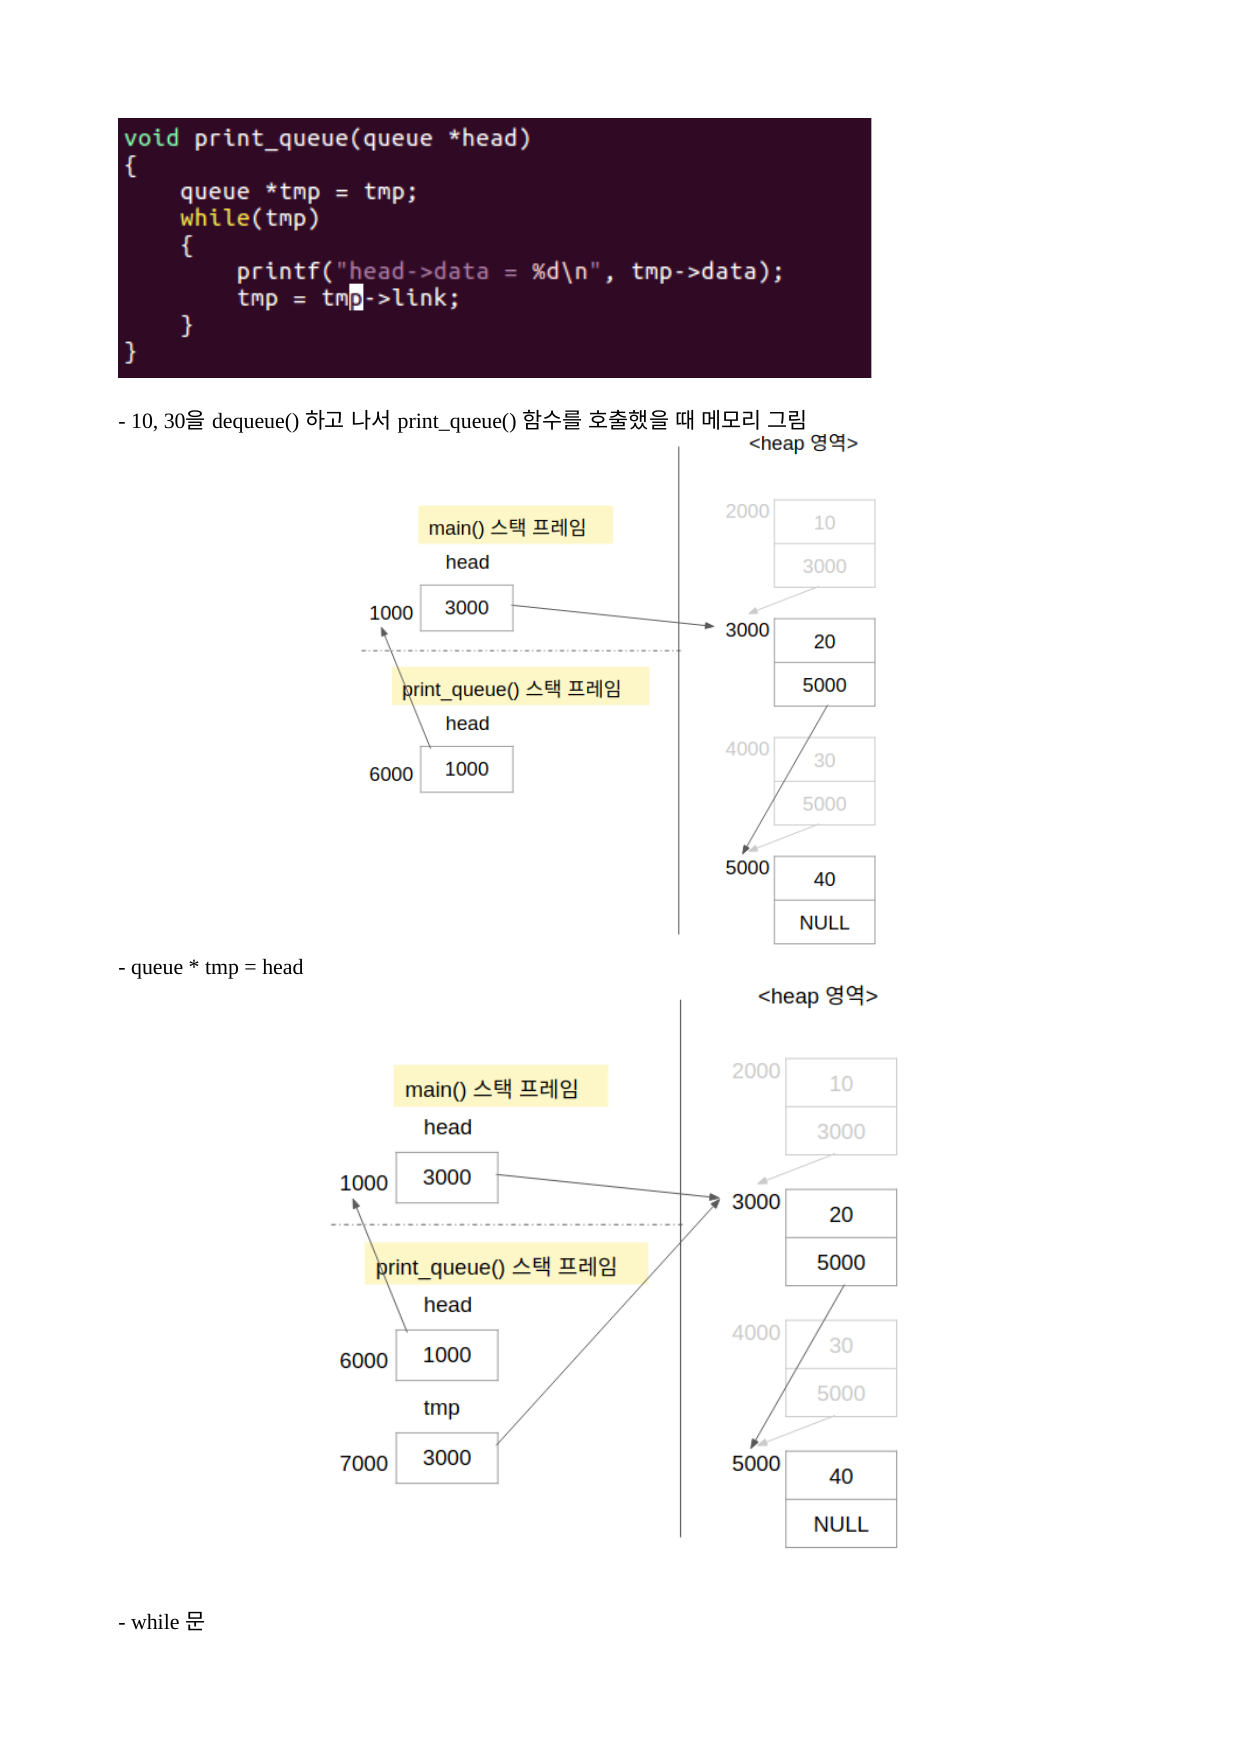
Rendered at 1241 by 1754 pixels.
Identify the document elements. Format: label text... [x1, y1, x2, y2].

text - while 문 [118, 1604, 1122, 1636]
text - queue * tmp = head [118, 434, 1122, 979]
picture [357, 434, 884, 955]
picture [325, 979, 916, 1554]
picture [118, 118, 872, 378]
text - 10, 30을 dequeue() 하고 나서 print_queue() 함수를 호출했을 때 메모리 그림 [118, 403, 1122, 434]
